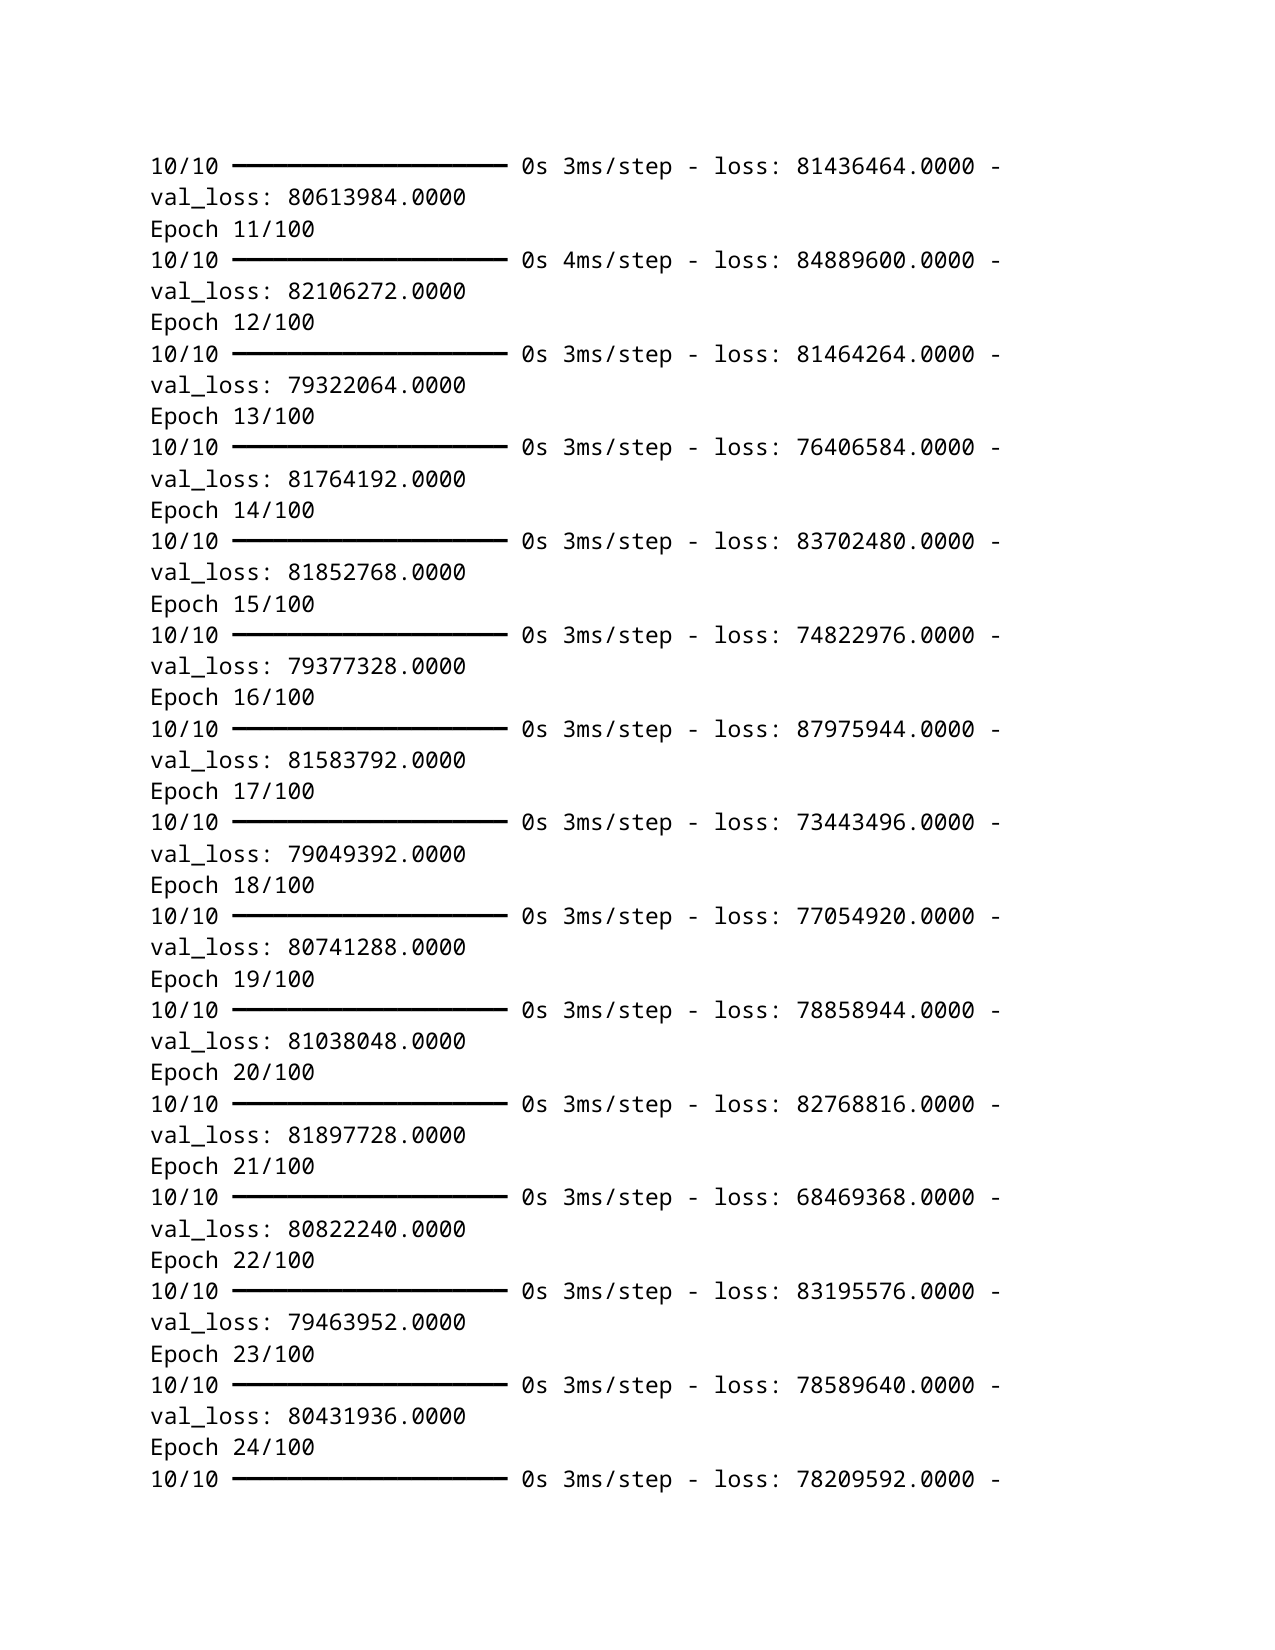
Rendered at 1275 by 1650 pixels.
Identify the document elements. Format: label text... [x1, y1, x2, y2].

text 10/10 ━━━━━━━━━━━━━━━━━━━━ 0s 3ms/step - loss: 81436464.0000 - val_loss: 80613984.0000 Epoch 11/100 10/10 ━━━━━━━━━━━━━━━━━━━━ 0s 4ms/step - loss: 84889600.0000 - val_loss: 82106272.0000 Epoch 12/100 10/10 ━━━━━━━━━━━━━━━━━━━━ 0s 3ms/step - loss: 81464264.0000 - val_loss: 79322064.0000 Epoch 13/100 10/10 ━━━━━━━━━━━━━━━━━━━━ 0s 3ms/step - loss: 76406584.0000 - val_loss: 81764192.0000 Epoch 14/100 10/10 ━━━━━━━━━━━━━━━━━━━━ 0s 3ms/step - loss: 83702480.0000 - val_loss: 81852768.0000 Epoch 15/100 10/10 ━━━━━━━━━━━━━━━━━━━━ 0s 3ms/step - loss: 74822976.0000 - val_loss: 79377328.0000 Epoch 16/100 10/10 ━━━━━━━━━━━━━━━━━━━━ 0s 3ms/step - loss: 87975944.0000 - val_loss: 81583792.0000 Epoch 17/100 10/10 ━━━━━━━━━━━━━━━━━━━━ 0s 3ms/step - loss: 73443496.0000 - val_loss: 79049392.0000 Epoch 18/100 10/10 ━━━━━━━━━━━━━━━━━━━━ 0s 3ms/step - loss: 77054920.0000 - val_loss: 80741288.0000 Epoch 19/100 10/10 ━━━━━━━━━━━━━━━━━━━━ 0s 3ms/step - loss: 78858944.0000 - val_loss: 81038048.0000 Epoch 20/100 10/10 ━━━━━━━━━━━━━━━━━━━━ 0s 3ms/step - loss: 82768816.0000 - val_loss: 81897728.0000 Epoch 21/100 10/10 ━━━━━━━━━━━━━━━━━━━━ 0s 3ms/step - loss: 68469368.0000 - val_loss: 80822240.0000 Epoch 22/100 10/10 ━━━━━━━━━━━━━━━━━━━━ 0s 3ms/step - loss: 83195576.0000 - val_loss: 79463952.0000 Epoch 23/100 10/10 ━━━━━━━━━━━━━━━━━━━━ 0s 3ms/step - loss: 78589640.0000 - val_loss: 80431936.0000 Epoch 24/100 10/10 ━━━━━━━━━━━━━━━━━━━━ 0s 3ms/step - loss: 78209592.0000 [150, 150, 1125, 1494]
